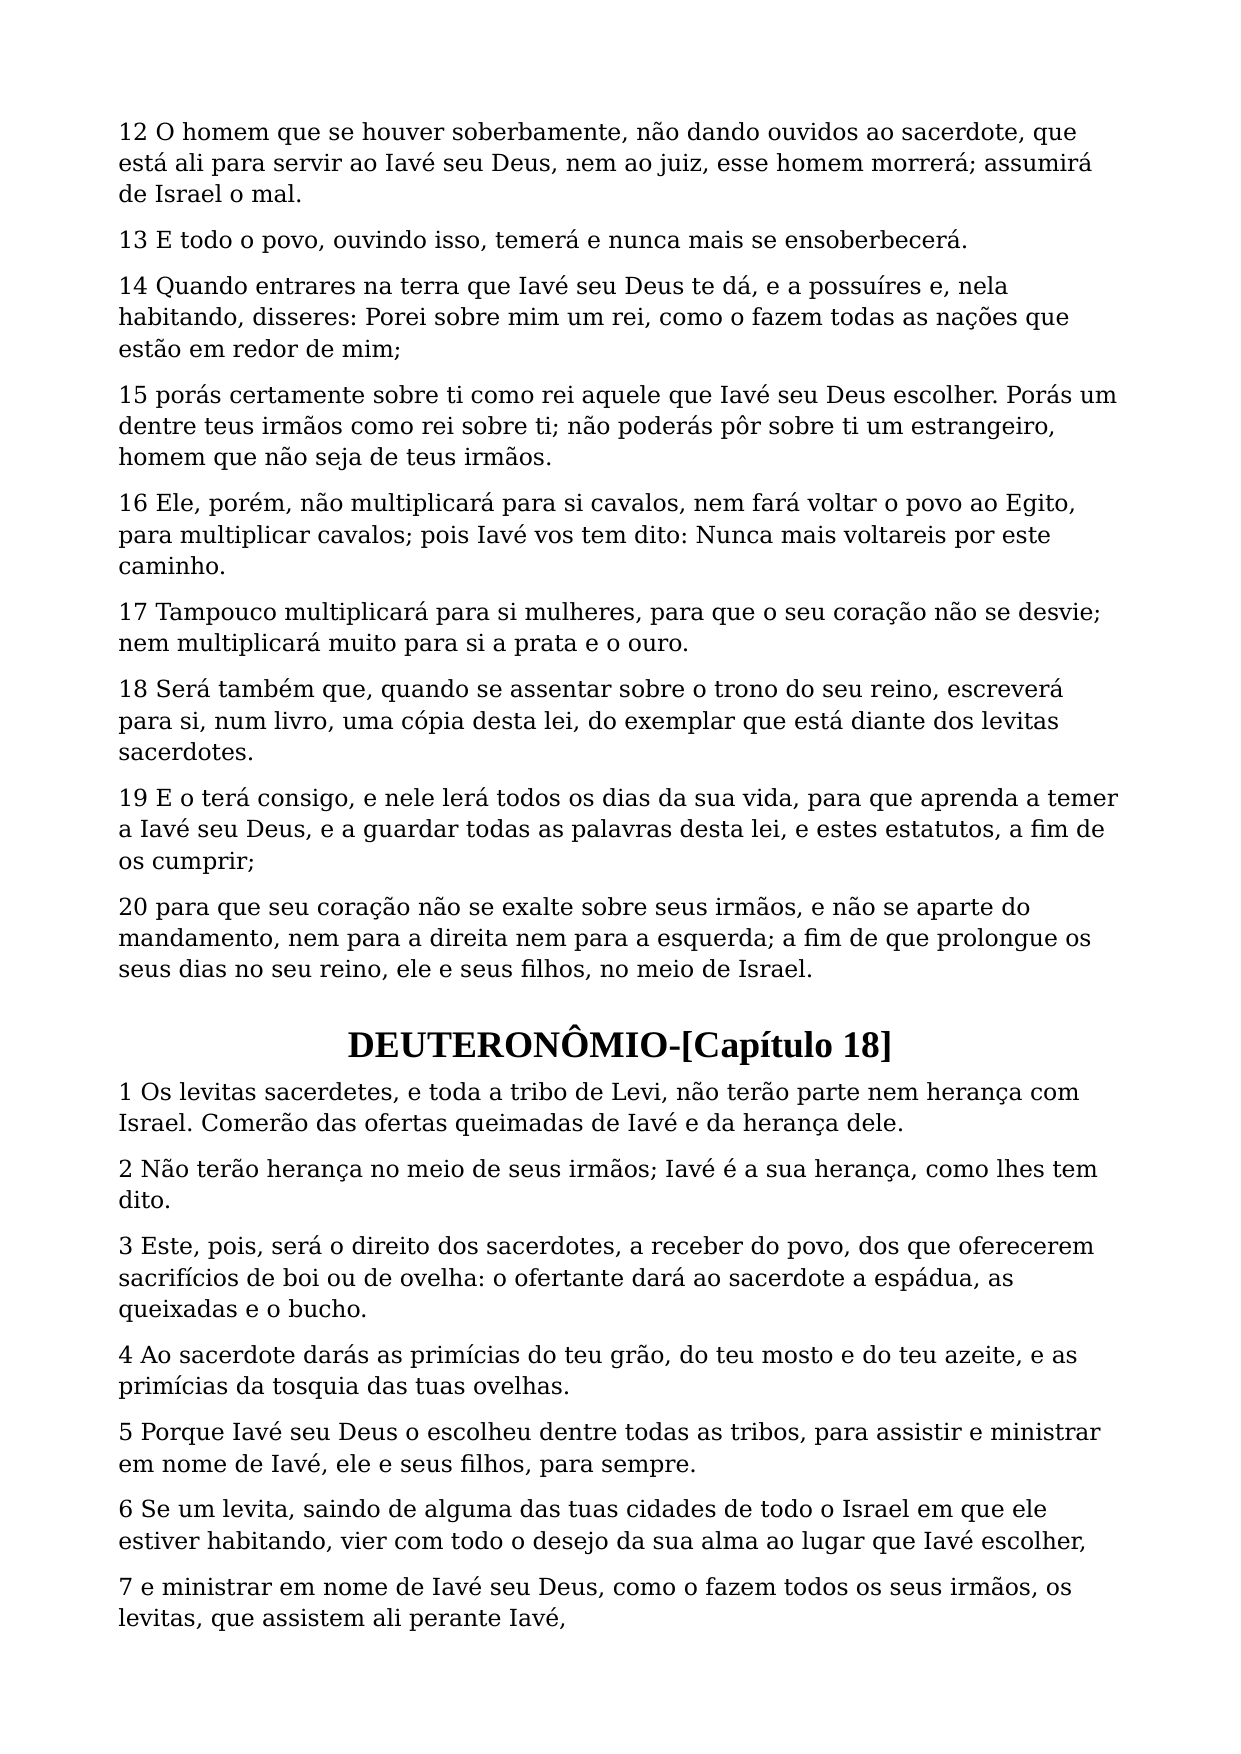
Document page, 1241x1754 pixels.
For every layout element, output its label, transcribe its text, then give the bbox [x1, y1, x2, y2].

text 17 Tampouco multiplicará para si mulheres, para que o seu coração não se desvie; nem multiplicará muito para si a prata e o ouro. [118, 599, 1122, 657]
text 12 O homem que se houver soberbamente, não dando ouvidos ao sacerdote, que está ali para servir ao Iavé seu Deus, nem ao juiz, esse homem morrerá; assumirá de Israel o mal. [118, 118, 1122, 208]
text 4 Ao sacerdote darás as primícias do teu grão, do teu mosto e do teu azeite, e as primícias da tosquia das tuas ovelhas. [118, 1342, 1122, 1400]
text 13 E todo o povo, ouvindo isso, temerá e nunca mais se ensoberbecerá. [118, 227, 1122, 254]
text 18 Será também que, quando se assentar sobre o trono do seu reino, escreverá para si, num livro, uma cópia desta lei, do exemplar que está diante dos levitas sacerdotes. [118, 676, 1122, 766]
text 20 para que seu coração não se exalte sobre seus irmãos, e não se aparte do mandamento, nem para a direita nem para a esquerda; a fim de que prolongue os seus dias no seu reino, ele e seus filhos, no meio de Israel. [118, 893, 1122, 983]
text 6 Se um levita, saindo de alguma das tuas cidades de todo o Israel em que ele estiver habitando, vier com todo o desejo da sua alma ao lugar que Iavé escolher, [118, 1496, 1122, 1555]
text 3 Este, pois, será o direito dos sacerdotes, a receber do povo, dos que oferecerem sacrifícios de boi ou de ovelha: o ofertante dará ao sacerdote a espádua, as queixadas e o bucho. [118, 1233, 1122, 1323]
text 7 e ministrar em nome de Iavé seu Deus, como o fazem todos os seus irmãos, os levitas, que assistem ali perante Iavé, [118, 1573, 1122, 1632]
subtitle DEUTERONÔMIO-[Capítulo 18] [118, 1023, 1122, 1066]
text 19 E o terá consigo, e nele lerá todos os dias da sua vida, para que aprenda a temer a Iavé seu Deus, e a guardar todas as palavras desta lei, e estes estatutos, a fim de os cumprir; [118, 784, 1122, 874]
text 2 Não terão herança no meio de seus irmãos; Iavé é a sua herança, como lhes tem dito. [118, 1156, 1122, 1214]
text 5 Porque Iavé seu Deus o escolheu dentre todas as tribos, para assistir e ministrar em nome de Iavé, ele e seus filhos, para sempre. [118, 1419, 1122, 1477]
text 15 porás certamente sobre ti como rei aquele que Iavé seu Deus escolher. Porás um dentre teus irmãos como rei sobre ti; não poderás pôr sobre ti um estrangeiro, homem que não seja de teus irmãos. [118, 381, 1122, 471]
text 16 Ele, porém, não multiplicará para si cavalos, nem fará voltar o povo ao Egito, para multiplicar cavalos; pois Iavé vos tem dito: Nunca mais voltareis por este caminho. [118, 490, 1122, 580]
text 1 Os levitas sacerdetes, e toda a tribo de Levi, não terão parte nem herança com Israel. Comerão das ofertas queimadas de Iavé e da herança dele. [118, 1078, 1122, 1137]
text 14 Quando entrares na terra que Iavé seu Deus te dá, e a possuíres e, nela habitando, disseres: Porei sobre mim um rei, como o fazem todas as nações que estão em redor de mim; [118, 273, 1122, 363]
